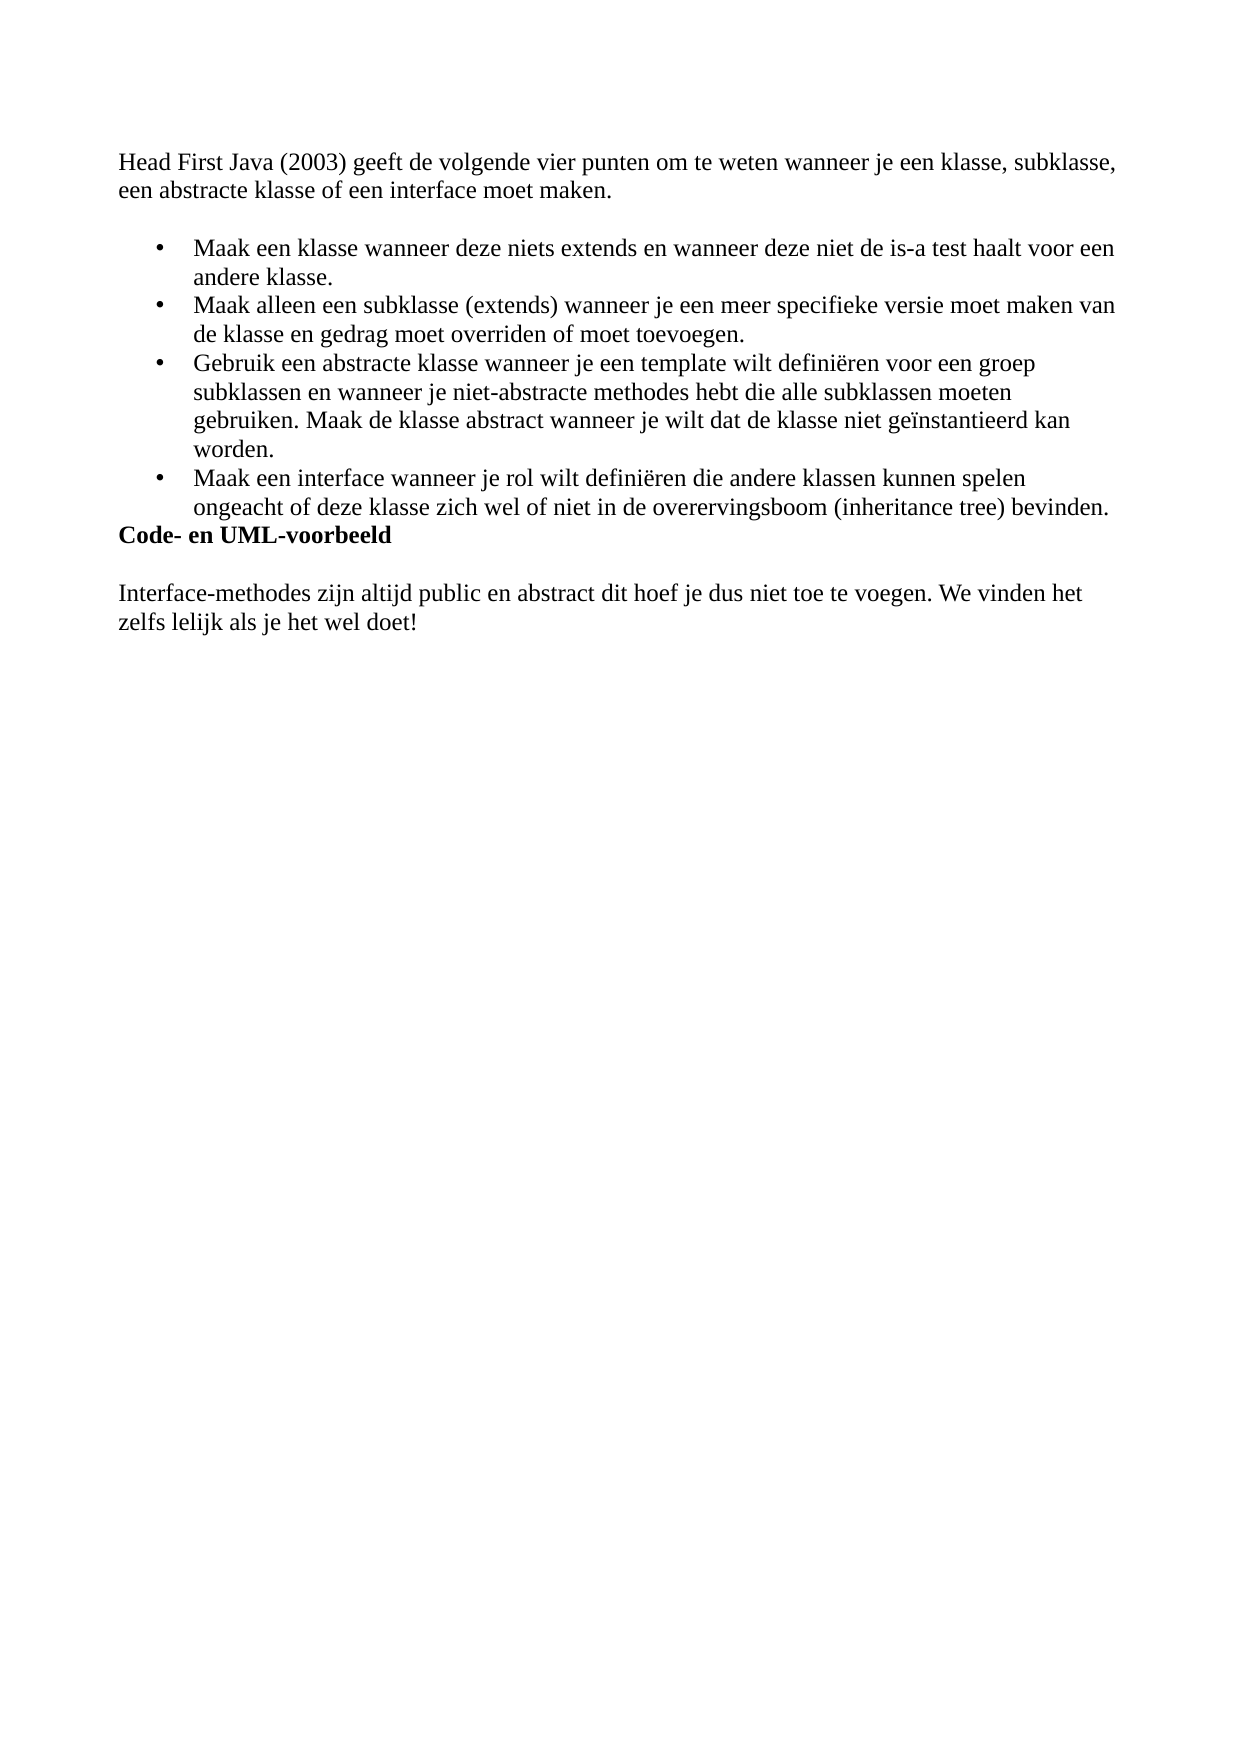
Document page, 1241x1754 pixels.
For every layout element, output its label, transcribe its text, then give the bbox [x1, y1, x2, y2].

list Maak een interface wanneer je rol wilt definiëren die andere klassen kunnen spelen ongeacht of deze klasse zich wel of niet in de overervingsboom (inheritance tree) bevinden. [156, 463, 1122, 521]
text Head First Java (2003) geeft de volgende vier punten om te weten wanneer je een klasse, subklasse, een abstracte klasse of een interface moet maken. [118, 147, 1122, 204]
text Code- en UML-voorbeeld [118, 521, 1122, 549]
text Interface-methodes zijn altijd public en abstract dit hoef je dus niet toe te voegen. We vinden het zelfs lelijk als je het wel doet! [118, 578, 1122, 636]
list Maak alleen een subklasse (extends) wanneer je een meer specifieke versie moet maken van de klasse en gedrag moet overriden of moet toevoegen. [156, 291, 1122, 348]
list Maak een klasse wanneer deze niets extends en wanneer deze niet de is-a test haalt voor een andere klasse. [156, 233, 1122, 291]
list Gebruik een abstracte klasse wanneer je een template wilt definiëren voor een groep subklassen en wanneer je niet-abstracte methodes hebt die alle subklassen moeten gebruiken. Maak de klasse abstract wanneer je wilt dat de klasse niet geïnstantieerd kan worden. [156, 348, 1122, 463]
